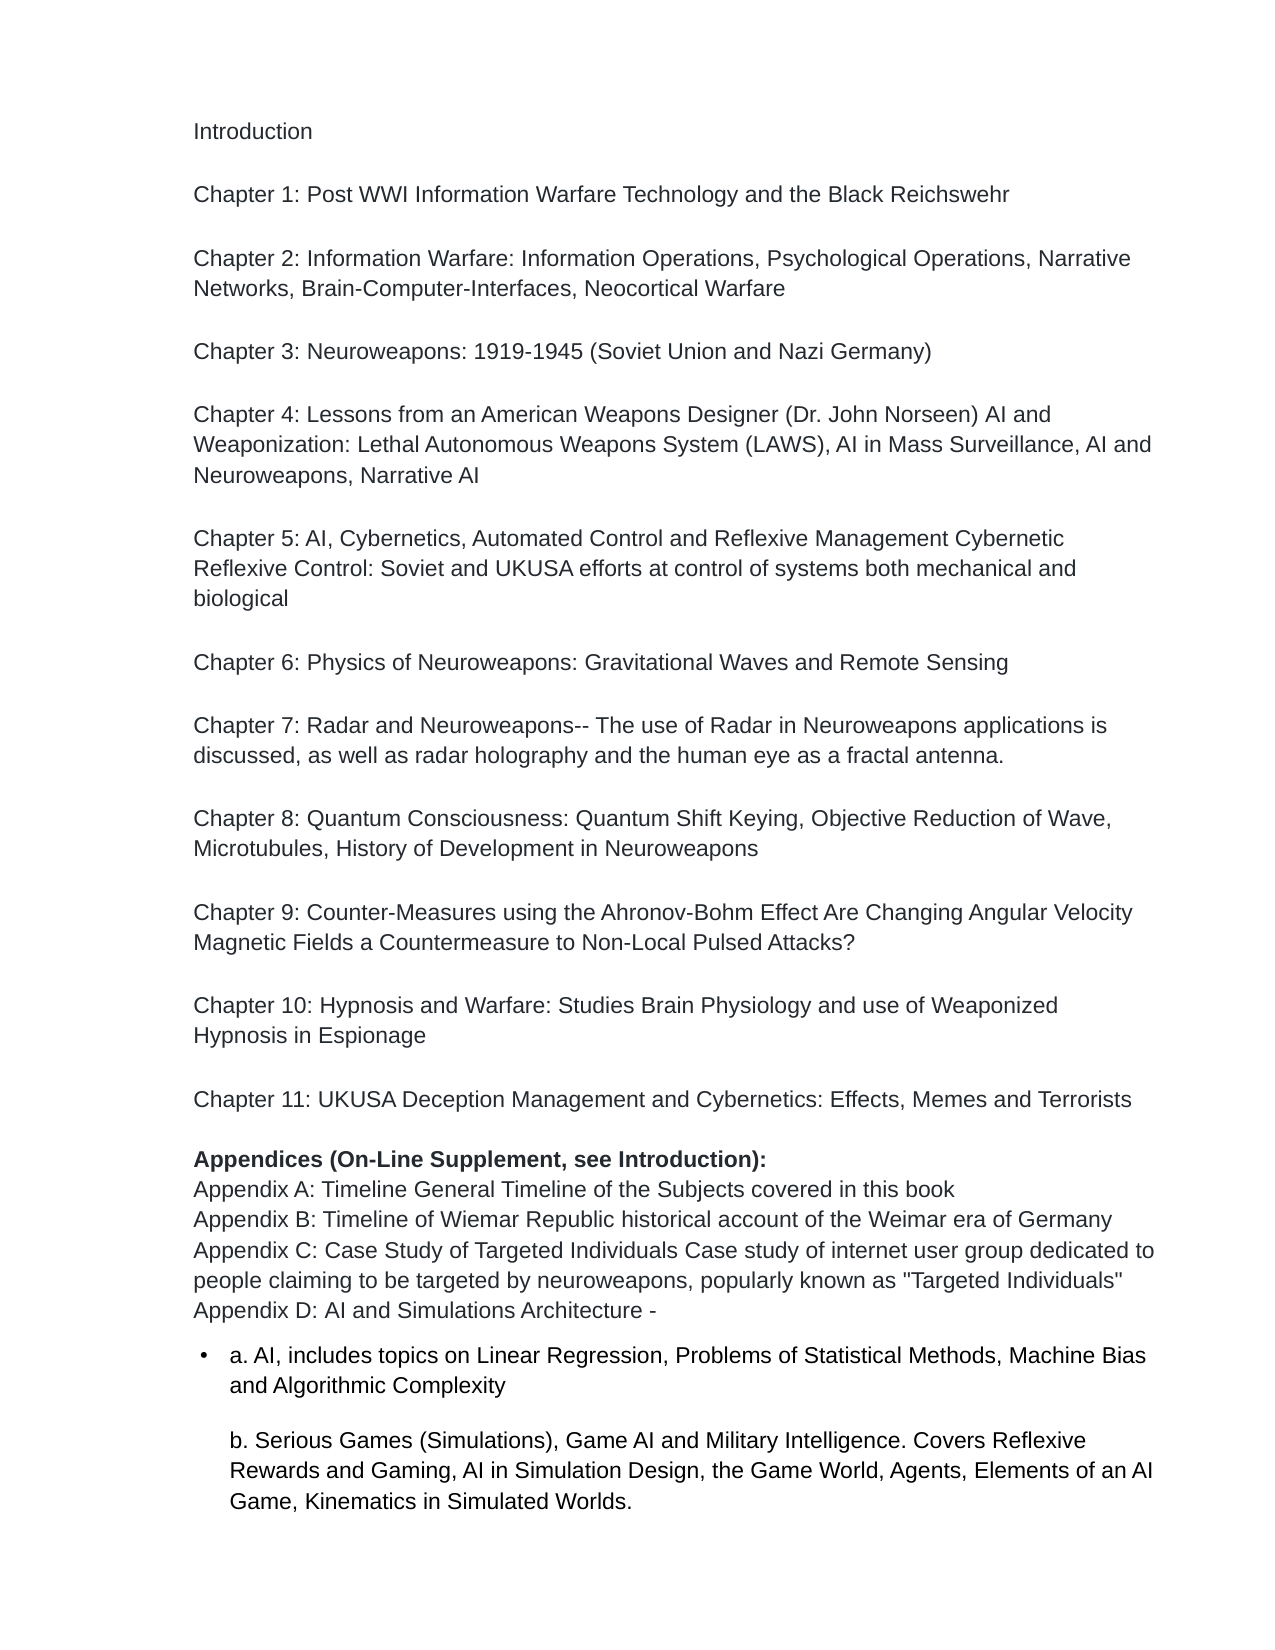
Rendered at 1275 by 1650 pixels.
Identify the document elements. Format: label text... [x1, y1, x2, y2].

list Chapter 3: Neuroweapons: 1919-1945 (Soviet Union and Nazi Germany) [164, 338, 1157, 364]
list Appendices (On-Line Supplement, see Introduction): [164, 1116, 1157, 1172]
list a. AI, includes topics on Linear Regression, Problems of Statistical Methods, Machine Bias and Algorithmic Complexity [200, 1342, 1157, 1398]
list Chapter 11: UKUSA Deception Management and Cybernetics: Effects, Memes and Terrorists [164, 1086, 1157, 1112]
list Chapter 6: Physics of Neuroweapons: Gravitational Waves and Remote Sensing [164, 648, 1157, 675]
list Chapter 5: AI, Cybernetics, Automated Control and Reflexive Management Cybernetic Reflexive Control: Soviet and UKUSA efforts at control of systems both mechanical and biological [164, 525, 1157, 612]
list Chapter 4: Lessons from an American Weapons Designer (Dr. John Norseen) AI and Weaponization: Lethal Autonomous Weapons System (LAWS), AI in Mass Surveillance, AI and Neuroweapons, Narrative AI [164, 401, 1157, 488]
list Chapter 9: Counter-Measures using the Ahronov-Bohm Effect Are Changing Angular Velocity Magnetic Fields a Countermeasure to Non-Local Pulsed Attacks? [164, 899, 1157, 955]
list Chapter 7: Radar and Neuroweapons-- The use of Radar in Neuroweapons applications is discussed, as well as radar holography and the human eye as a fractal antenna. [164, 712, 1157, 768]
list Chapter 10: Hypnosis and Warfare: Studies Brain Physiology and use of Weaponized Hypnosis in Espionage [164, 992, 1157, 1049]
list Chapter 1: Post WWI Information Warfare Technology and the Black Reichswehr [164, 181, 1157, 208]
list Chapter 8: Quantum Consciousness: Quantum Shift Keying, Objective Reduction of Wave, Microtubules, History of Development in Neuroweapons [164, 805, 1157, 862]
list Appendix B: Timeline of Wiemar Republic historical account of the Weimar era of Germany [164, 1206, 1157, 1233]
list Appendix A: Timeline General Timeline of the Subjects covered in this book [164, 1176, 1157, 1202]
list Appendix C: Case Study of Targeted Individuals Case study of internet user group dedicated to people claiming to be targeted by neuroweapons, popularly known as "Targeted Individuals" [164, 1237, 1157, 1293]
list b. Serious Games (Simulations), Game AI and Military Intelligence. Covers Reflexive Rewards and Gaming, AI in Simulation Design, the Game World, Agents, Elements of an AI Game, Kinematics in Simulated Worlds. [200, 1427, 1157, 1514]
list Introduction [164, 118, 1157, 144]
list Appendix D: AI and Simulations Architecture - [164, 1297, 1157, 1323]
list Chapter 2: Information Warfare: Information Operations, Psychological Operations, Narrative Networks, Brain-Computer-Interfaces, Neocortical Warfare [164, 244, 1157, 301]
